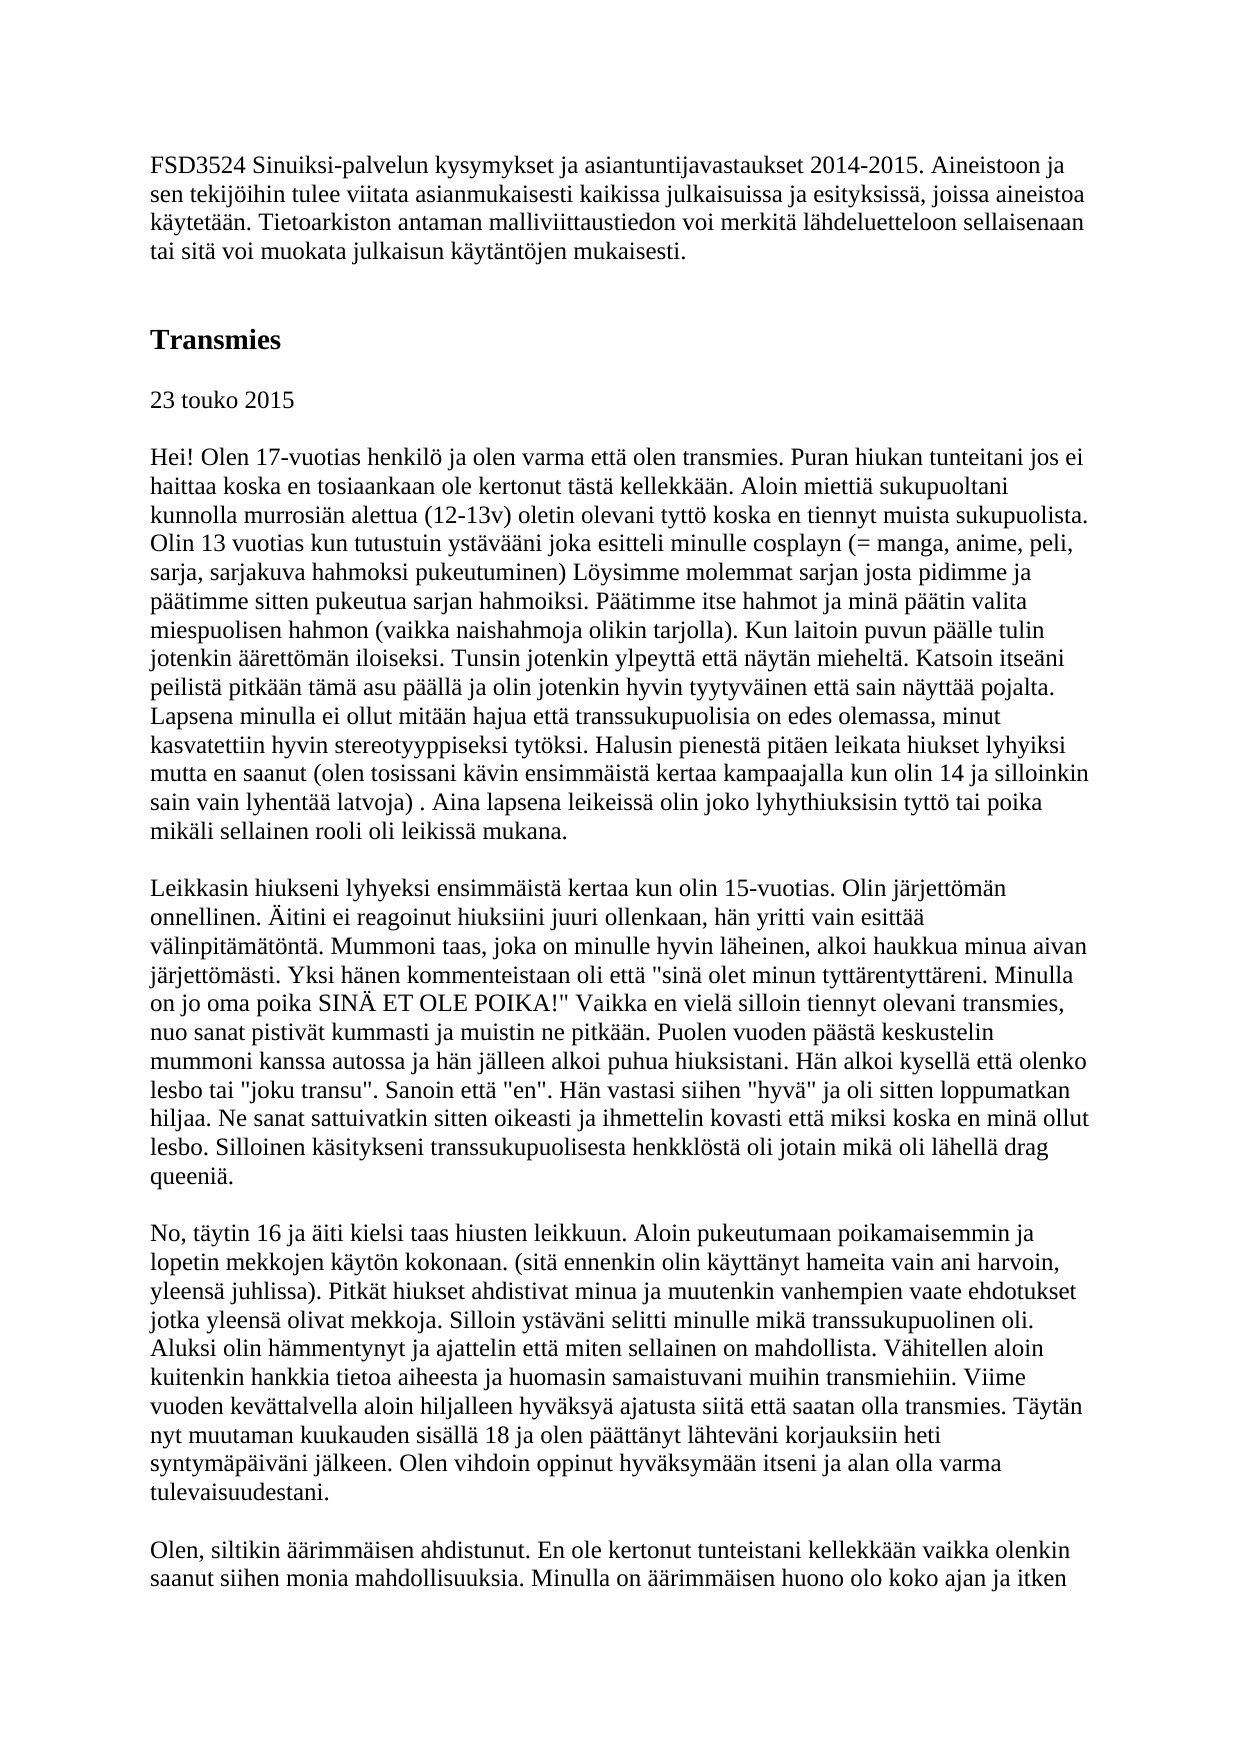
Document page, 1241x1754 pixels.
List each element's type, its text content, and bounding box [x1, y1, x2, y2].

text Transmies [150, 322, 1090, 356]
text FSD3524 Sinuiksi-palvelun kysymykset ja asiantuntijavastaukset 2014-2015. Aineistoon ja sen tekijöihin tulee viitata asianmukaisesti kaikissa julkaisuissa ja esityksissä, joissa aineistoa käytetään. Tietoarkiston antaman malliviittaustiedon voi merkitä lähdeluetteloon sellaisenaan tai sitä voi muokata julkaisun käytäntöjen mukaisesti. [150, 150, 1090, 265]
text Hei! Olen 17-vuotias henkilö ja olen varma että olen transmies. Puran hiukan tunteitani jos ei haittaa koska en tosiaankaan ole kertonut tästä kellekkään. Aloin miettiä sukupuoltani kunnolla murrosiän alettua (12-13v) oletin olevani tyttö koska en tiennyt muista sukupuolista. Olin 13 vuotias kun tutustuin ystävääni joka esitteli minulle cosplayn (= manga, anime, peli, sarja, sarjakuva hahmoksi pukeutuminen) Löysimme molemmat sarjan josta pidimme ja päätimme sitten pukeutua sarjan hahmoiksi. Päätimme itse hahmot ja minä päätin valita miespuolisen hahmon (vaikka naishahmoja olikin tarjolla). Kun laitoin puvun päälle tulin jotenkin äärettömän iloiseksi. Tunsin jotenkin ylpeyttä että näytän mieheltä. Katsoin itseäni peilistä pitkään tämä asu päällä ja olin jotenkin hyvin tyytyväinen että sain näyttää pojalta. Lapsena minulla ei ollut mitään hajua että transsukupuolisia on edes olemassa, minut kasvatettiin hyvin stereotyyppiseksi tytöksi. Halusin pienestä pitäen leikata hiukset lyhyiksi mutta en saanut (olen tosissani kävin ensimmäistä kertaa kampaajalla kun olin 14 ja silloinkin sain vain lyhentää latvoja) . Aina lapsena leikeissä olin joko lyhythiuksisin tyttö tai poika mikäli sellainen rooli oli leikissä mukana. Leikkasin hiukseni lyhyeksi ensimmäistä kertaa kun olin 15-vuotias. Olin järjettömän onnellinen. Äitini ei reagoinut hiuksiini juuri ollenkaan, hän yritti vain esittää välinpitämätöntä. Mummoni taas, joka on minulle hyvin läheinen, alkoi haukkua minua aivan järjettömästi. Yksi hänen kommenteistaan oli että "sinä olet minun tyttärentyttäreni. Minulla on jo oma poika SINÄ ET OLE POIKA!" Vaikka en vielä silloin tiennyt olevani transmies, nuo sanat pistivät kummasti ja muistin ne pitkään. Puolen vuoden päästä keskustelin mummoni kanssa autossa ja hän jälleen alkoi puhua hiuksistani. Hän alkoi kysellä että olenko lesbo tai "joku transu". Sanoin että "en". Hän vastasi siihen "hyvä" ja oli sitten loppumatkan hiljaa. Ne sanat sattuivatkin sitten oikeasti ja ihmettelin kovasti että miksi koska en minä ollut lesbo. Silloinen käsitykseni transsukupuolisesta henkklöstä oli jotain mikä oli lähellä drag queeniä. No, täytin 16 ja äiti kielsi taas hiusten leikkuun. Aloin pukeutumaan poikamaisemmin ja lopetin mekkojen käytön kokonaan. (sitä ennenkin olin käyttänyt hameita vain ani harvoin, yleensä juhlissa). Pitkät hiukset ahdistivat minua ja muutenkin vanhempien vaate ehdotukset jotka yleensä olivat mekkoja. Silloin ystäväni selitti minulle mikä transsukupuolinen oli. Aluksi olin hämmentynyt ja ajattelin että miten sellainen on mahdollista. Vähitellen aloin kuitenkin hankkia tietoa aiheesta ja huomasin samaistuvani muihin transmiehiin. Viime vuoden kevättalvella aloin hiljalleen hyväksyä ajatusta siitä että saatan olla transmies. Täytän nyt muutaman kuukauden sisällä 18 ja olen päättänyt lähteväni korjauksiin heti syntymäpäiväni jälkeen. Olen vihdoin oppinut hyväksymään itseni ja alan olla varma tulevaisuudestani. Olen, siltikin äärimmäisen ahdistunut. En ole kertonut tunteistani kellekkään vaikka olenkin saanut siihen monia mahdollisuuksia. Minulla on äärimmäisen huono olo koko ajan ja itken [150, 442, 1090, 1592]
text 23 touko 2015 [150, 385, 1090, 413]
